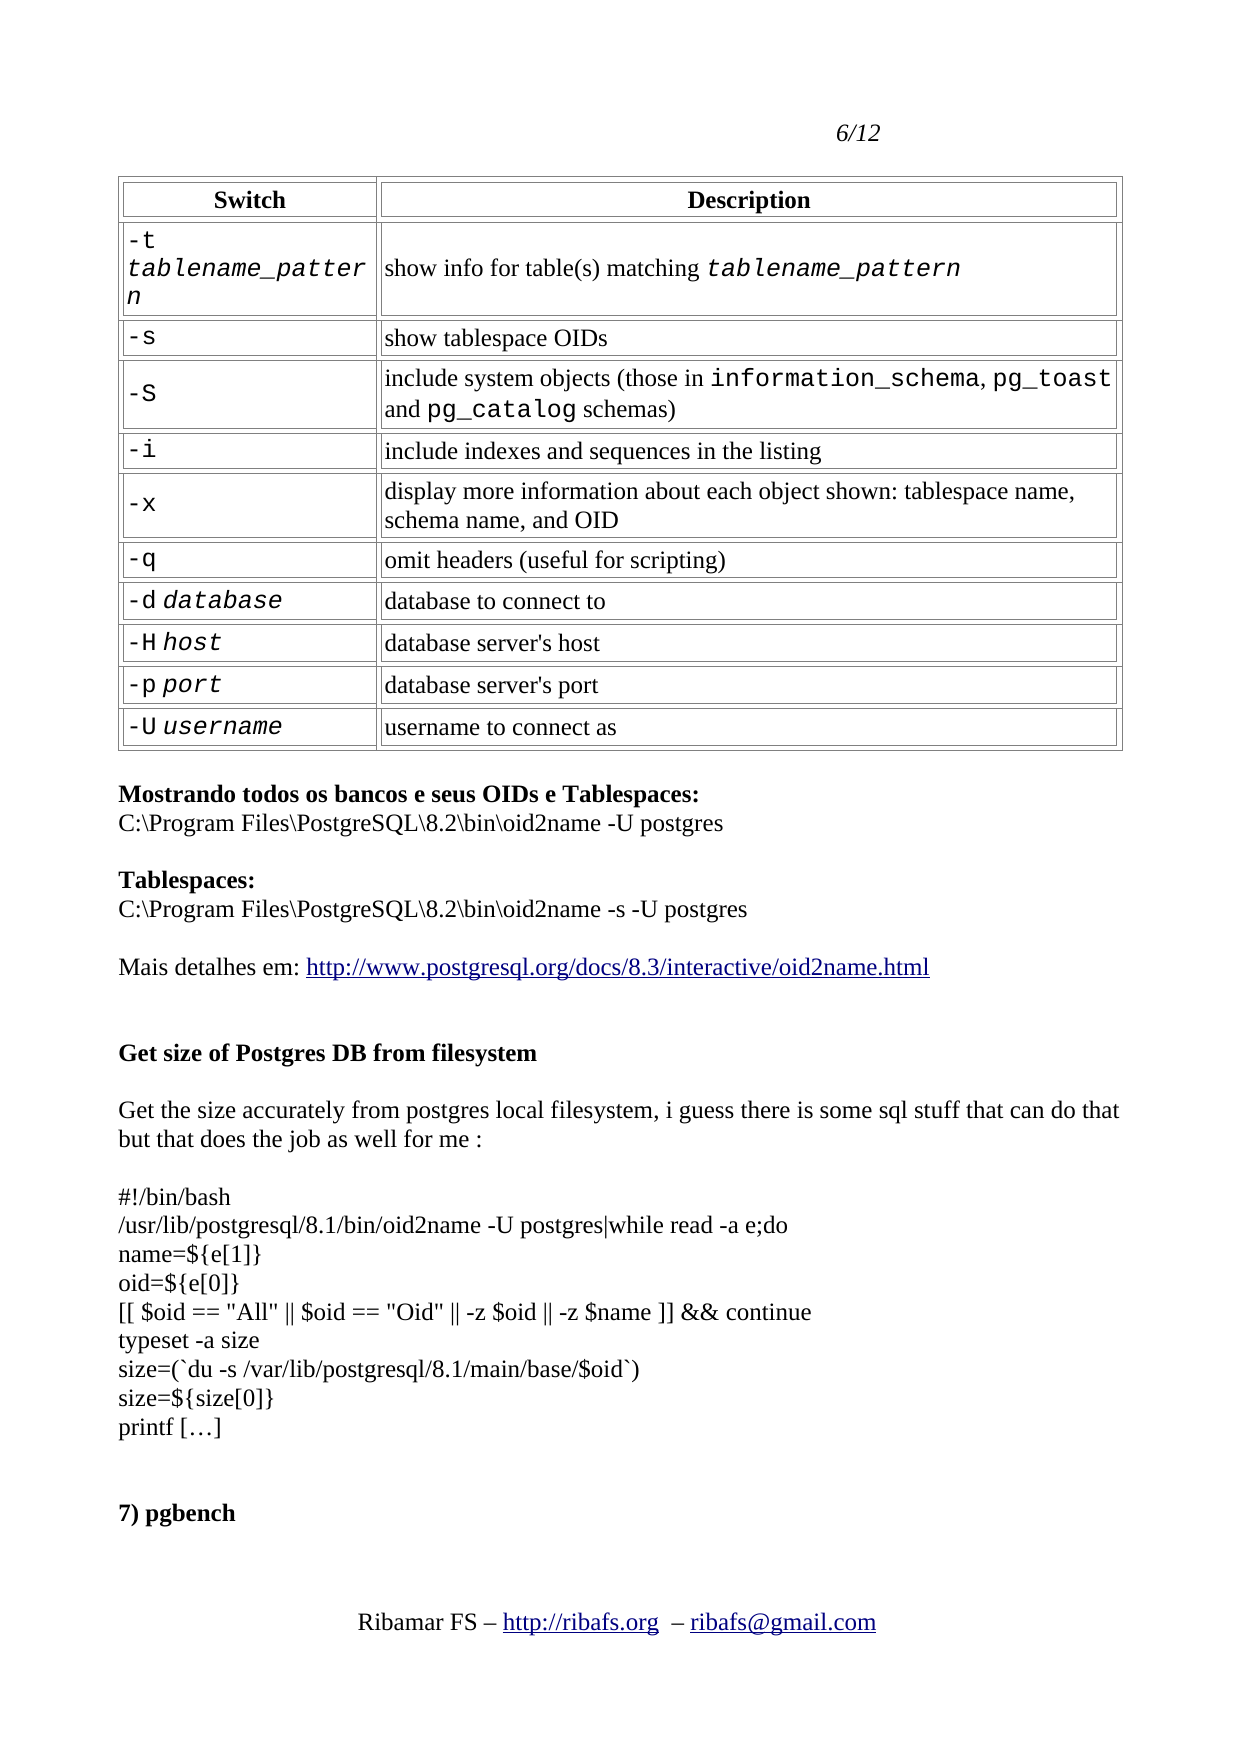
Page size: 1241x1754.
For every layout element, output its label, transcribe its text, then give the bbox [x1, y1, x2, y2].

table_cell -S [119, 361, 376, 433]
table_cell show tablespace OIDs [377, 321, 1122, 360]
table_cell -x [119, 474, 376, 542]
table_cell -p port [119, 667, 376, 708]
table_cell omit headers (useful for scripting) [377, 543, 1122, 582]
table_cell -q [119, 543, 376, 582]
table_cell -s [119, 321, 376, 360]
table_cell include indexes and sequences in the listing [377, 434, 1122, 473]
text name=${e[1]} [118, 1239, 1122, 1268]
text 7) pgbench [118, 1498, 1122, 1527]
text Get the size accurately from postgres local filesystem, i guess there is some sql stuff that can do that but that does the job as well for me : [118, 1096, 1122, 1153]
text size=(`du -s /var/lib/postgresql/8.1/main/base/$oid`) [118, 1354, 1122, 1383]
table_cell -U username [119, 709, 376, 750]
table_header Description [377, 177, 1122, 222]
text Mostrando todos os bancos e seus OIDs e Tablespaces: [118, 779, 1122, 808]
text size=${size[0]} [118, 1383, 1122, 1412]
text C:\Program Files\PostgreSQL\8.2\bin\oid2name -U postgres [118, 808, 1122, 837]
table_cell database server's port [377, 667, 1122, 708]
table_cell database server's host [377, 625, 1122, 666]
text [[ $oid == "All" || $oid == "Oid" || -z $oid || -z $name ]] && continue [118, 1297, 1122, 1326]
table_cell database to connect to [377, 583, 1122, 624]
table_cell -i [119, 434, 376, 473]
text #!/bin/bash [118, 1182, 1122, 1211]
text typeset -a size [118, 1326, 1122, 1354]
text printf […] [118, 1412, 1122, 1441]
table_cell include system objects (those in information_schema, pg_toast and pg_catalog schemas) [377, 361, 1122, 433]
text oid=${e[0]} [118, 1268, 1122, 1297]
table_header Switch [119, 177, 376, 222]
table_cell show info for table(s) matching tablename_pattern [377, 223, 1122, 320]
text /usr/lib/postgresql/8.1/bin/oid2name -U postgres|while read -a e;do [118, 1211, 1122, 1239]
text Get size of Postgres DB from filesystem [118, 1038, 1122, 1067]
text Mais detalhes em: http://www.postgresql.org/docs/8.3/interactive/oid2name.html [118, 952, 1122, 981]
table_cell username to connect as [377, 709, 1122, 750]
table_cell -t tablename_pattern [119, 223, 376, 320]
text C:\Program Files\PostgreSQL\8.2\bin\oid2name -s -U postgres [118, 894, 1122, 923]
text Tablespaces: [118, 866, 1122, 894]
table_cell display more information about each object shown: tablespace name, schema name, and OID [377, 474, 1122, 542]
table_cell -d database [119, 583, 376, 624]
table_cell -H host [119, 625, 376, 666]
